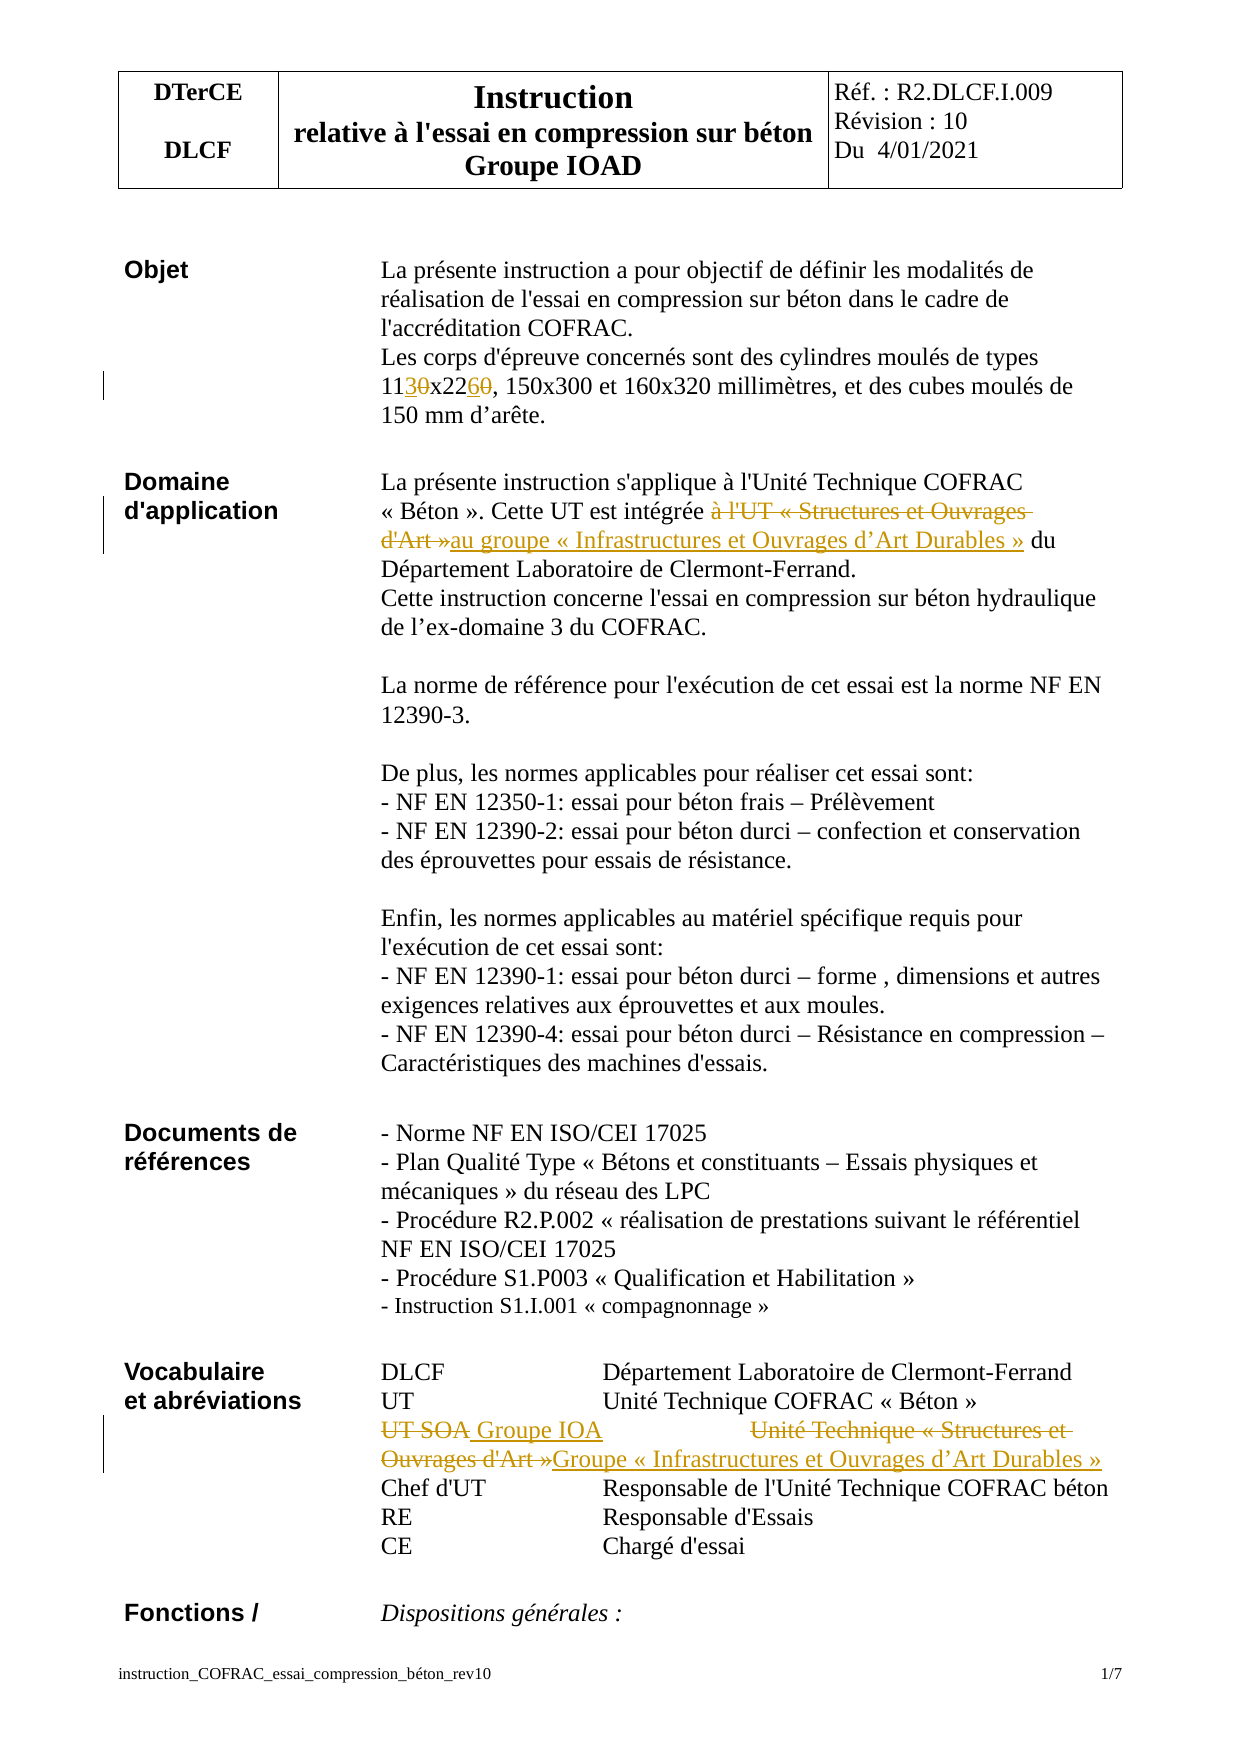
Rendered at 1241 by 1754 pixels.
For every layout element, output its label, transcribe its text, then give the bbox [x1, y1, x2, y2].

table_cell Documents de références [118, 1112, 375, 1351]
table_cell Fonctions / [118, 1593, 375, 1633]
table_cell Vocabulaire et abréviations [118, 1351, 375, 1592]
table_cell La présente instruction s'applique à l'Unité Technique COFRAC « Béton ». Cette UT est intégrée au groupe « Infrastructures et Ouvrages d’Art Durables » du Département Laboratoire de Clermont-Ferrand. Cette instruction concerne l'essai en compression sur béton hydraulique de l’ex-domaine 3 du COFRAC. La norme de référence pour l'exécution de cet essai est la norme NF EN 12390-3. De plus, les normes applicables pour réaliser cet essai sont: - NF EN 12350-1: essai pour béton frais – Prélèvement - NF EN 12390-2: essai pour béton durci – confection et conservation des éprouvettes pour essais de résistance. Enfin, les normes applicables au matériel spécifique requis pour l'exécution de cet essai sont: - NF EN 12390-1: essai pour béton durci – forme , dimensions et autres exigences relatives aux éprouvettes et aux moules. - NF EN 12390-4: essai pour béton durci – Résistance en compression – Caractéristiques des machines d'essais. [375, 461, 1122, 1112]
table_cell DLCF Département Laboratoire de Clermont-Ferrand UT Unité Technique COFRAC « Béton » Groupe IOA Groupe « Infrastructures et Ouvrages d’Art Durables » Chef d'UT Responsable de l'Unité Technique COFRAC béton RE Responsable d'Essais CE Chargé d'essai [375, 1351, 1122, 1592]
table_cell - Norme NF EN ISO/CEI 17025 - Plan Qualité Type « Bétons et constituants – Essais physiques et mécaniques » du réseau des LPC - Procédure R2.P.002 « réalisation de prestations suivant le référentiel NF EN ISO/CEI 17025 - Procédure S1.P003 « Qualification et Habilitation » - Instruction S1.I.001 « compagnonnage » [375, 1112, 1122, 1351]
table_header Objet [118, 249, 375, 461]
table_cell Dispositions générales : Les dispositions figurants dans tous les documents listés dans le paragraphe « Documents de références », sont appliquées. Dispositions particulières: Les différentes fonctions/responsabilités sont confiées à Chef d'UT Bruno BOULET Responsables d'essai Bruno BOULET Chargés d'essai Christophe DOMAS Bruno BOULET Mathieu CIPIERE Correspondant matériel Bruno BOULET [375, 1593, 1122, 1633]
table_header La présente instruction a pour objectif de définir les modalités de réalisation de l'essai en compression sur béton dans le cadre de l'accréditation COFRAC. Les corps d'épreuve concernés sont des cylindres moulés de types 113x226, 150x300 et 160x320 millimètres, et des cubes moulés de 150 mm d’arête. [375, 249, 1122, 461]
table_cell Domaine d'application [118, 461, 375, 1112]
